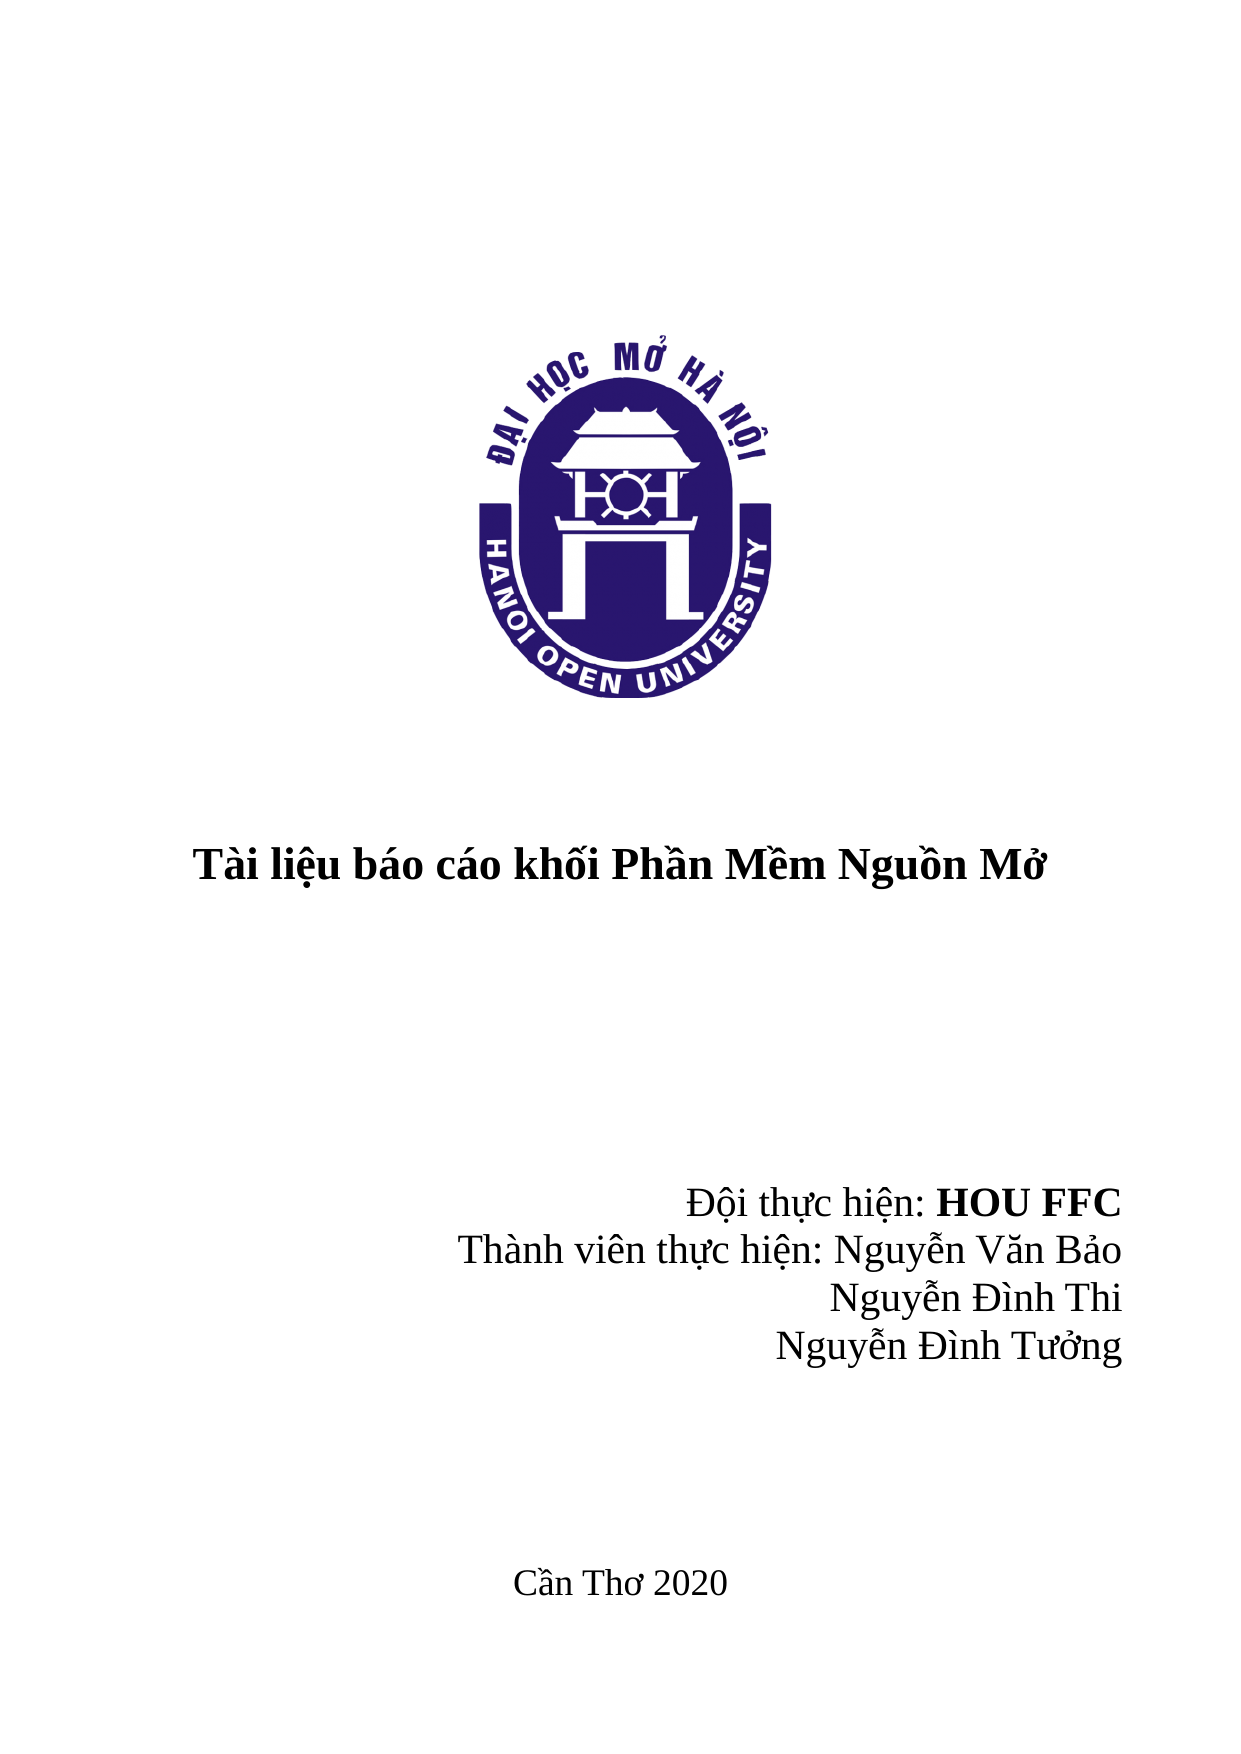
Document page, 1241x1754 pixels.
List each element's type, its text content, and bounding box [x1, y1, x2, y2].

text Thành viên thực hiện: Nguyễn Văn Bảo [118, 1225, 1122, 1273]
text Đội thực hiện: HOU FFC [118, 1177, 1122, 1225]
text Nguyễn Đình Thi [118, 1273, 1122, 1321]
picture [441, 301, 838, 698]
text Cần Thơ 2020 [118, 1560, 1122, 1603]
text Tài liệu báo cáo khối Phần Mềm Nguồn Mở [118, 837, 1122, 889]
text Nguyễn Đình Tưởng [118, 1321, 1122, 1369]
